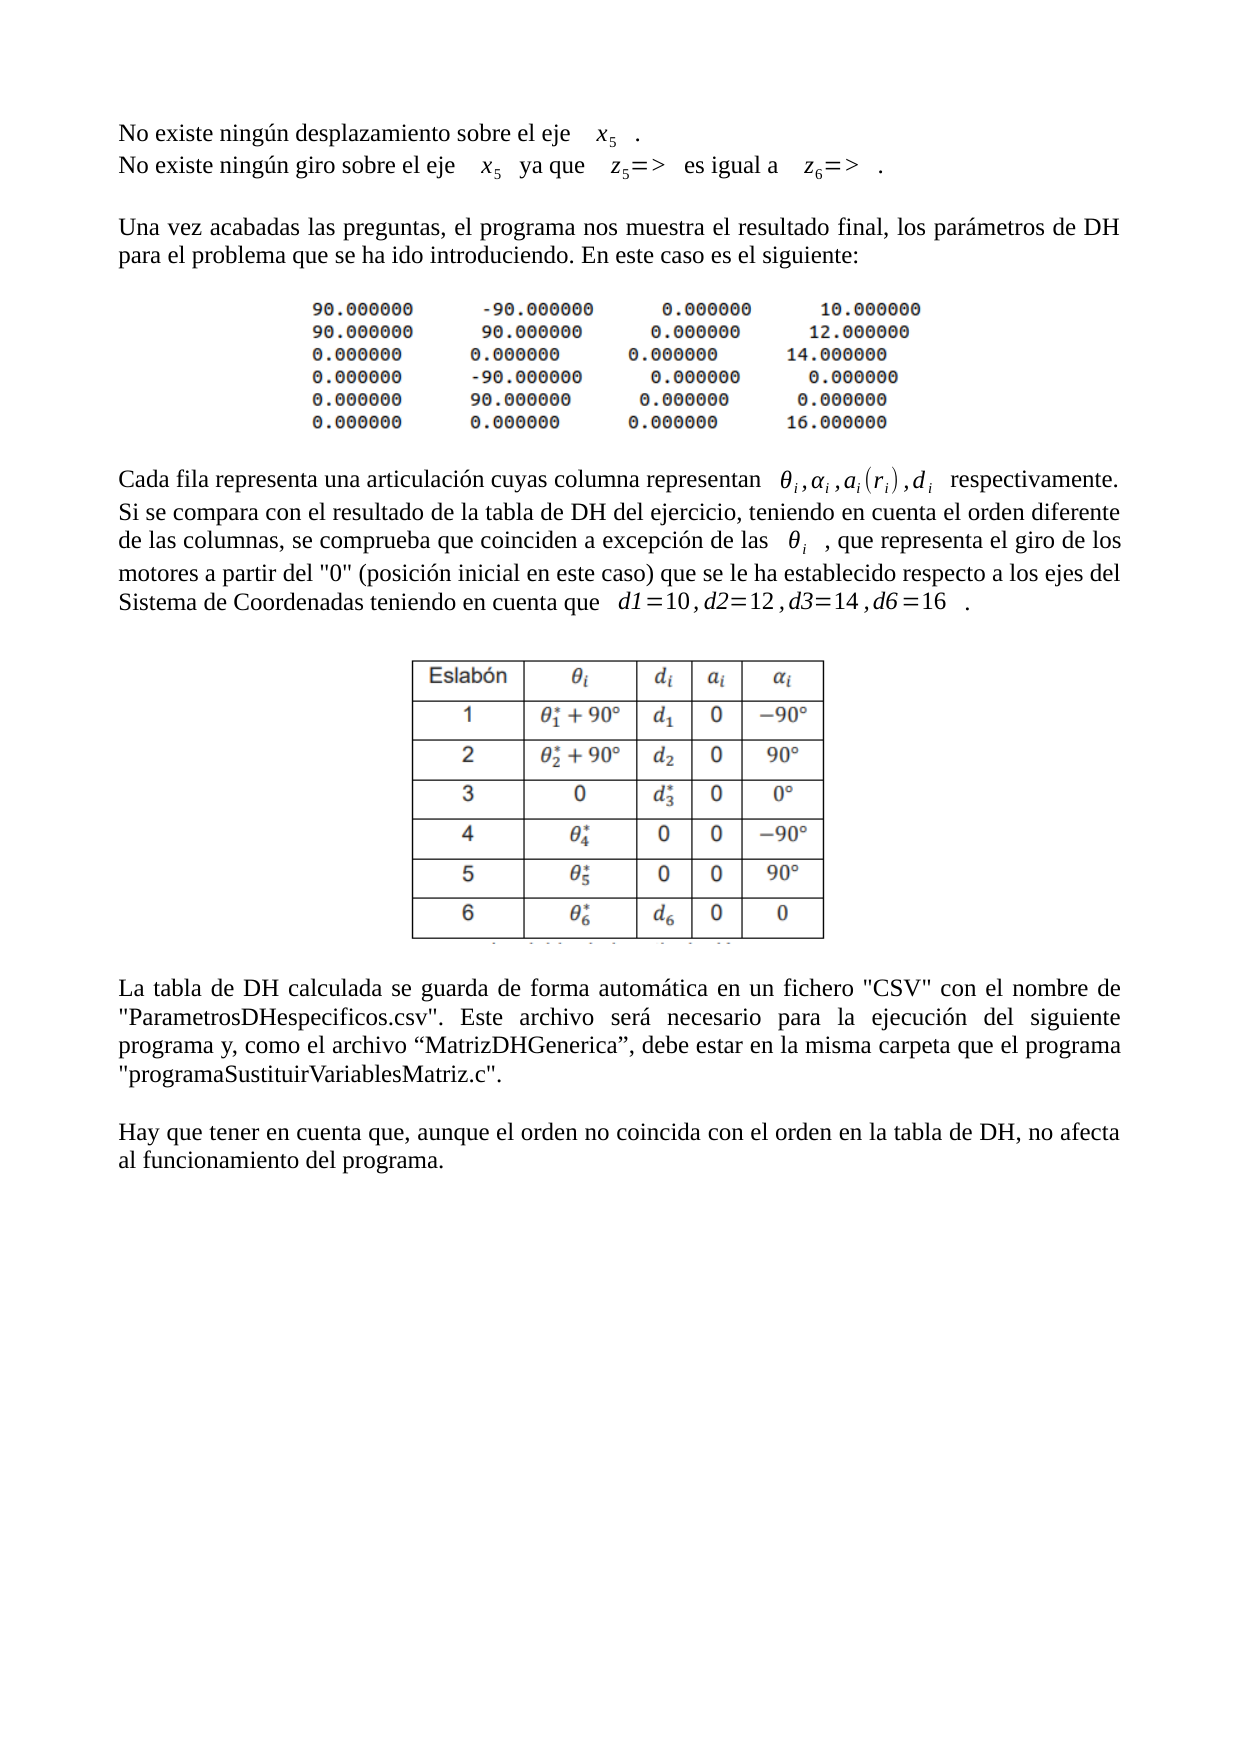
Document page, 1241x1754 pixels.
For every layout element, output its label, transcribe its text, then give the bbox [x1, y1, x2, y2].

picture [402, 654, 838, 944]
text Si se compara con el resultado de la tabla de DH del ejercicio, teniendo en cuenta el orden diferente de las columnas, se comprueba que coinciden a excepción de las, que representa el giro de los motores a partir del "0" (posición inicial en este caso) que se le ha establecido respecto a los ejes del Sistema de Coordenadas teniendo en cuenta que. [118, 497, 1122, 616]
text Una vez acabadas las preguntas, el programa nos muestra el resultado final, los parámetros de DH para el problema que se ha ido introduciendo. En este caso es el siguiente: [118, 212, 1122, 269]
text No existe ningún desplazamiento sobre el eje . [118, 118, 1122, 151]
text No existe ningún giro sobre el eje ya que es igual a . [118, 151, 1122, 183]
text La tabla de DH calculada se guarda de forma automática en un fichero "CSV" con el nombre de "ParametrosDHespecificos.csv". Este archivo será necesario para la ejecución del siguiente programa y, como el archivo “MatrizDHGenerica”, debe estar en la misma carpeta que el programa "programaSustituirVariablesMatriz.c". [118, 973, 1122, 1088]
text Cada fila representa una articulación cuyas columna representanrespectivamente. [118, 464, 1122, 497]
text Hay que tener en cuenta que, aunque el orden no coincida con el orden en la tabla de DH, no afecta al funcionamiento del programa. [118, 1117, 1122, 1174]
picture [312, 298, 929, 436]
